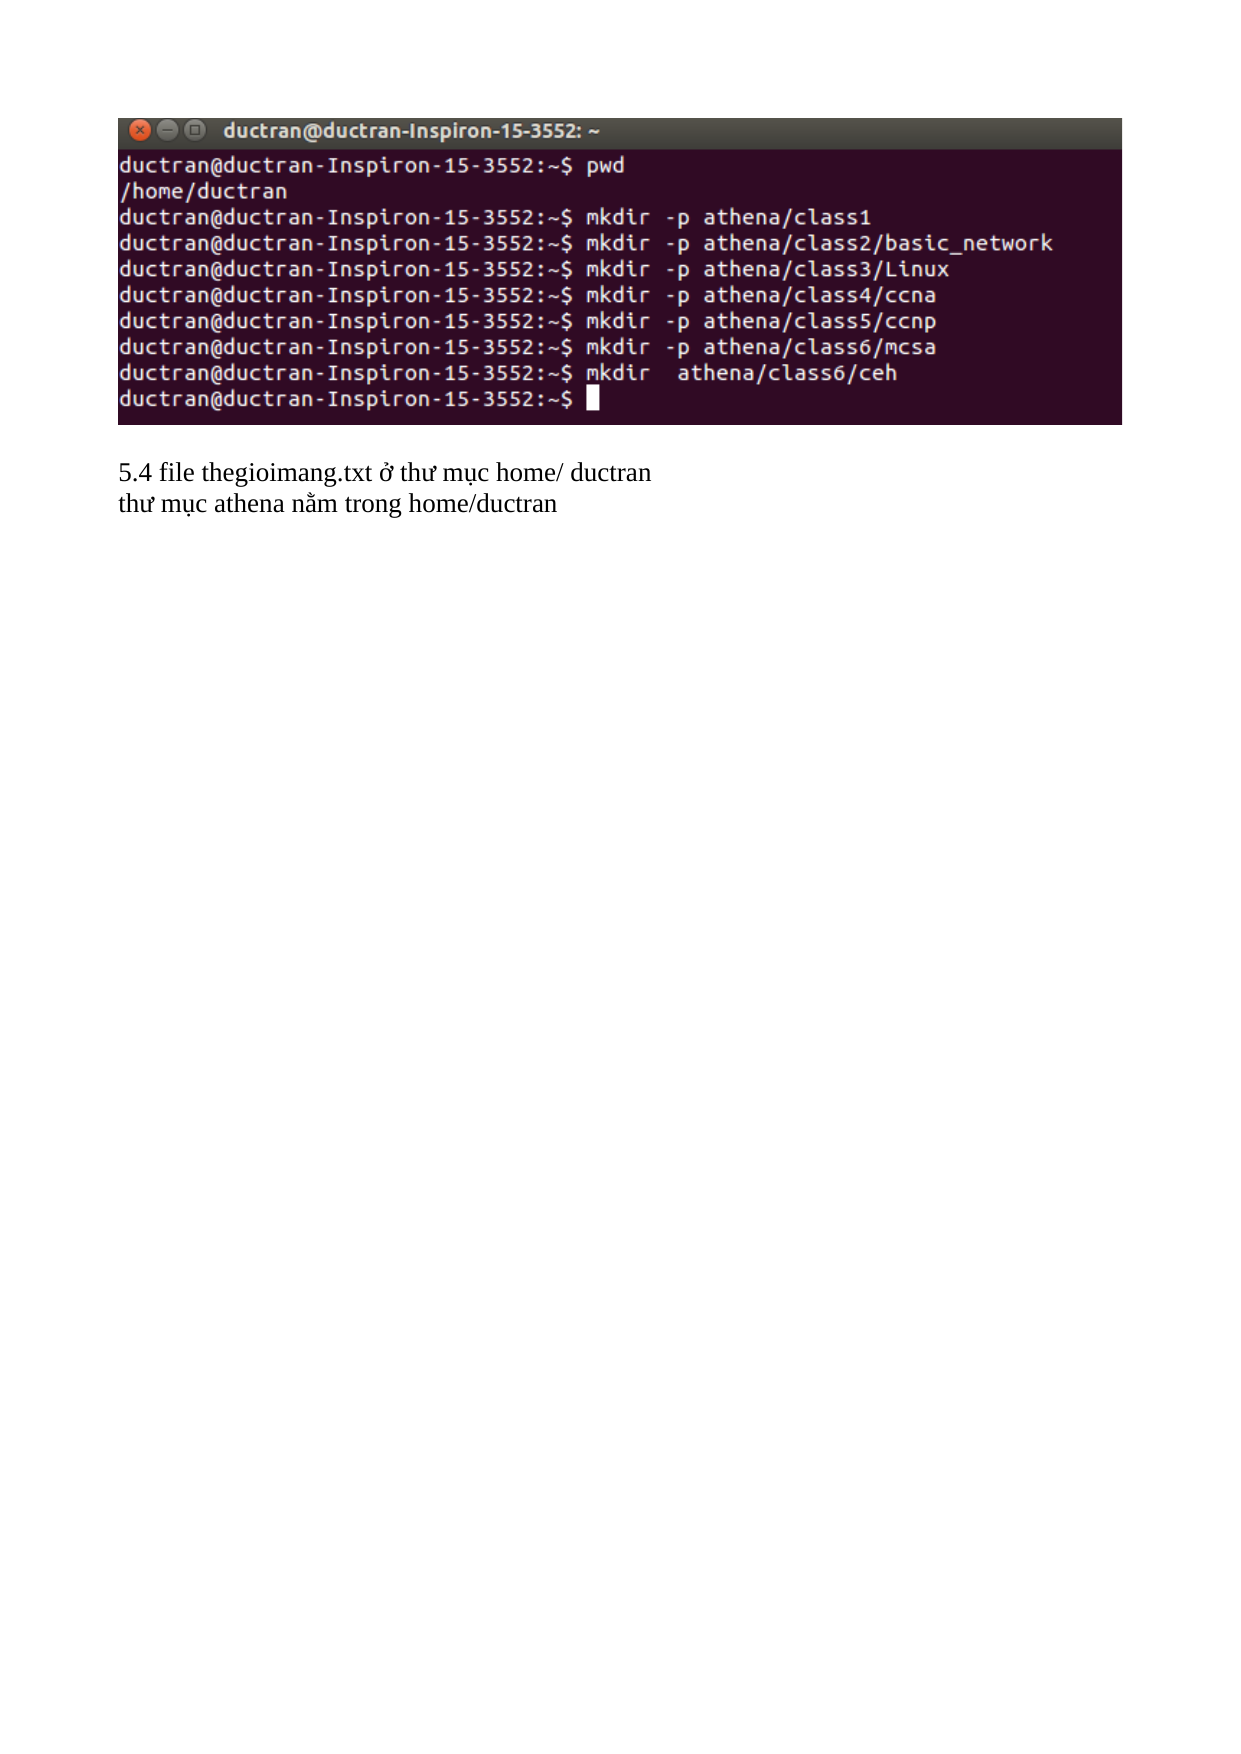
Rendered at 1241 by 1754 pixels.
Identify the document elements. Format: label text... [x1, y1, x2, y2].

picture [118, 118, 1123, 425]
text 5.4 file thegioimang.txt ở thư mục home/ ductran [118, 456, 1122, 487]
text thư mục athena nằm trong home/ductran [118, 487, 1122, 518]
